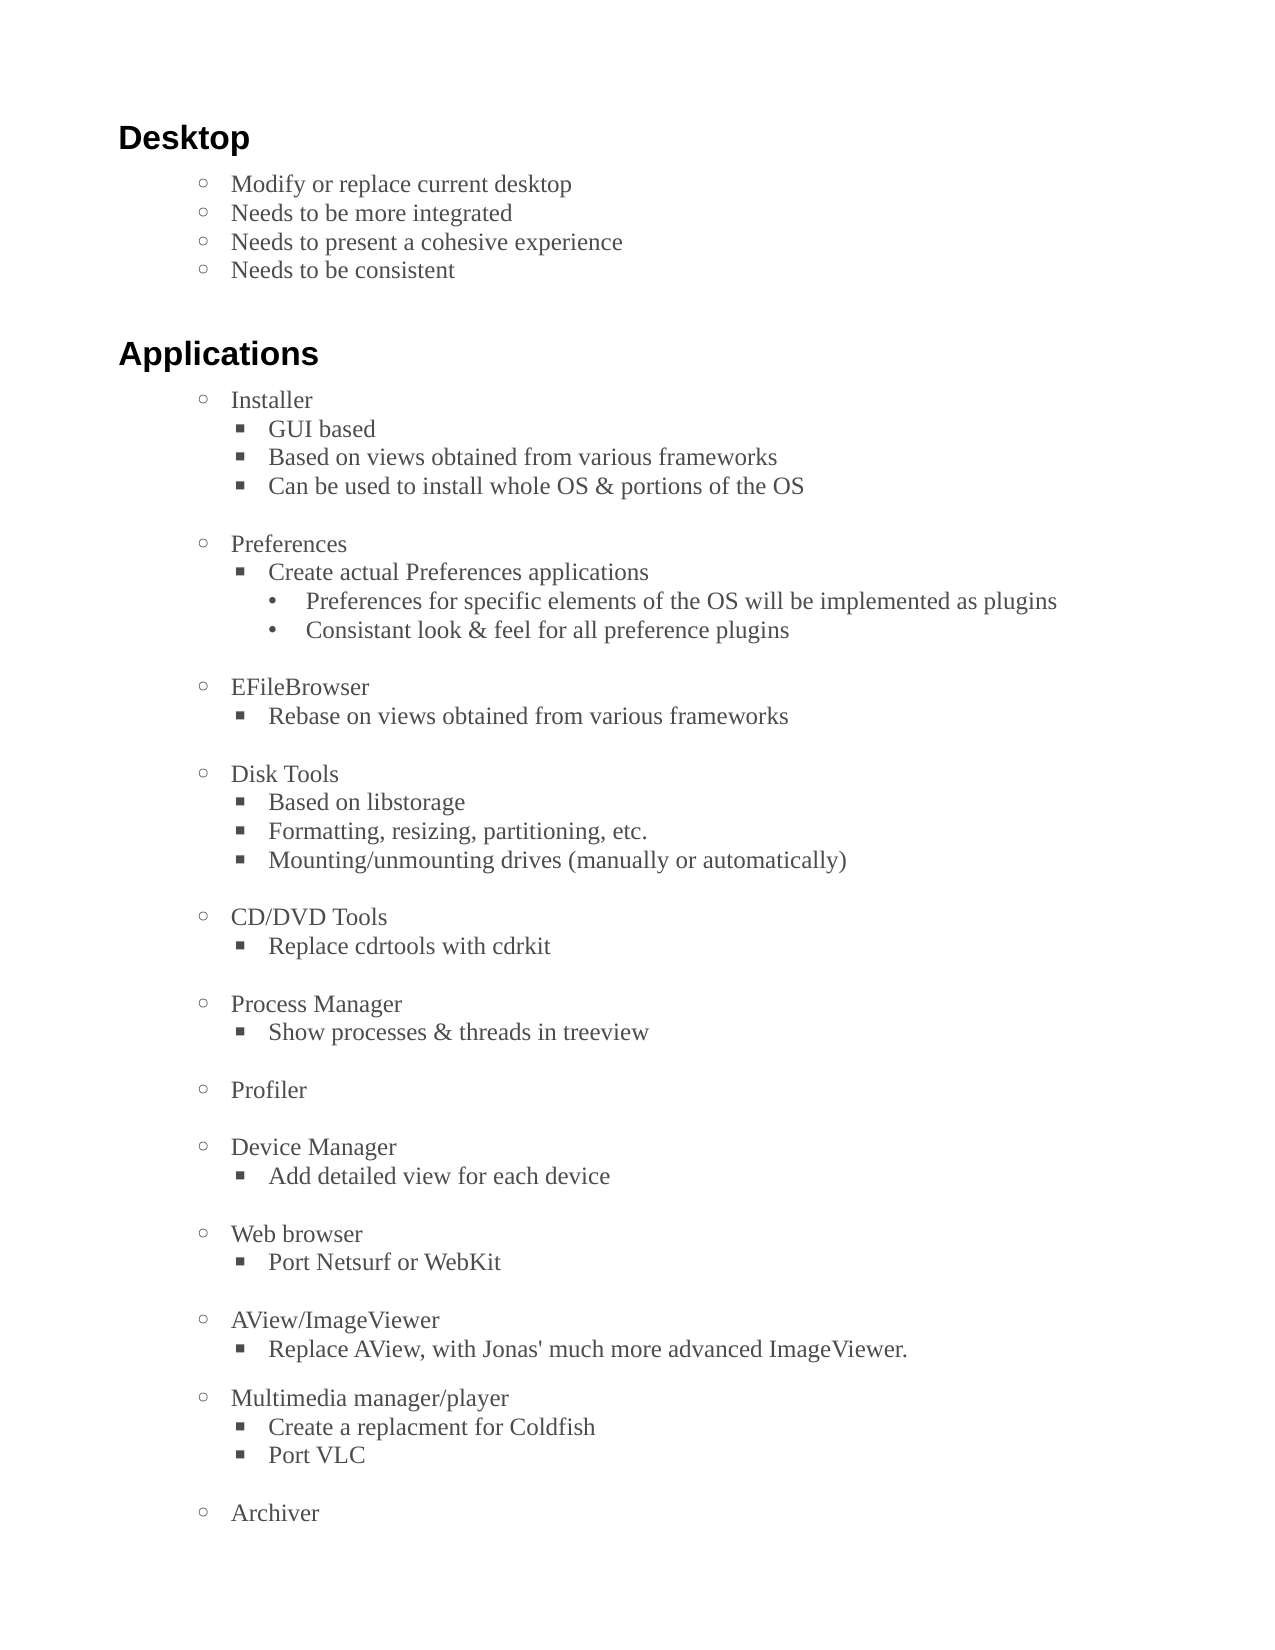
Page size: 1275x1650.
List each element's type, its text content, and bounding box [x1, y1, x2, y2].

list Needs to present a cohesive experience [193, 227, 1157, 256]
list Device Manager [193, 1132, 1157, 1161]
list Multimedia manager/player [193, 1383, 1157, 1412]
list Based on libstorage [231, 787, 1157, 816]
list Port VLC [231, 1440, 1157, 1469]
list Preferences [193, 529, 1157, 557]
list Consistant look & feel for all preference plugins [268, 615, 1157, 644]
list Show processes & threads in treeview [231, 1017, 1157, 1046]
list AView/ImageViewer [193, 1305, 1157, 1334]
list Create actual Preferences applications [231, 557, 1157, 586]
subtitle Applications [118, 334, 1157, 372]
list Disk Tools [193, 759, 1157, 787]
list Rebase on views obtained from various frameworks [231, 701, 1157, 730]
list Needs to be more integrated [193, 198, 1157, 227]
list Installer [193, 385, 1157, 414]
list Replace AView, with Jonas' much more advanced ImageViewer. [231, 1334, 1157, 1362]
list Port Netsurf or WebKit [231, 1247, 1157, 1276]
list Preferences for specific elements of the OS will be implemented as plugins [268, 586, 1157, 615]
list Profiler [193, 1075, 1157, 1104]
list EFileBrowser [193, 672, 1157, 701]
list Mounting/unmounting drives (manually or automatically) [231, 845, 1157, 874]
subtitle Desktop [118, 118, 1157, 157]
list GUI based [231, 414, 1157, 442]
list Process Manager [193, 989, 1157, 1017]
list Add detailed view for each device [231, 1161, 1157, 1190]
list Archiver [193, 1498, 1157, 1527]
list Replace cdrtools with cdrkit [231, 931, 1157, 960]
list Can be used to install whole OS & portions of the OS [231, 471, 1157, 500]
list Needs to be consistent [193, 256, 1157, 284]
list Web browser [193, 1219, 1157, 1247]
list Modify or replace current desktop [193, 169, 1157, 198]
list Create a replacment for Coldfish [231, 1412, 1157, 1440]
list Formatting, resizing, partitioning, etc. [231, 816, 1157, 845]
list Based on views obtained from various frameworks [231, 442, 1157, 471]
list CD/DVD Tools [193, 902, 1157, 931]
